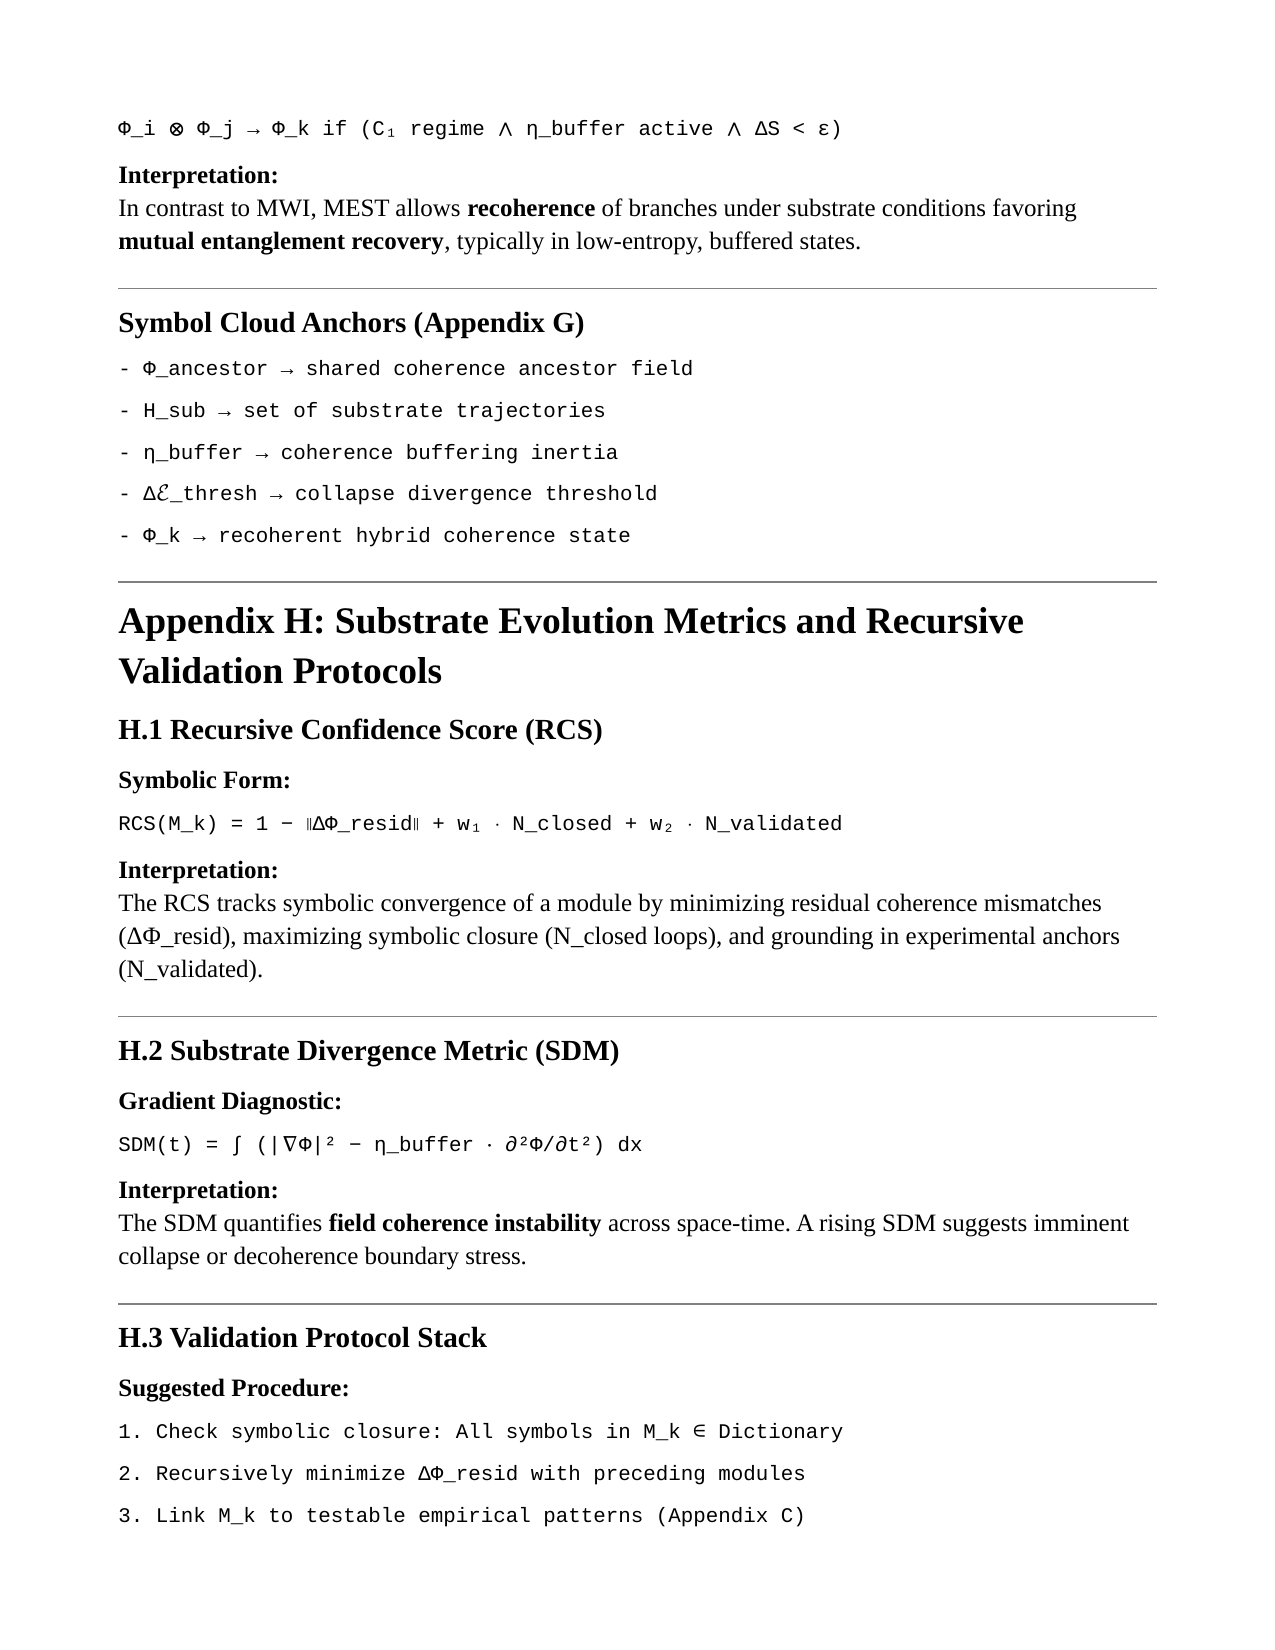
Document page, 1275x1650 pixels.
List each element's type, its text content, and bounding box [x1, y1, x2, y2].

text - Δℰ_thresh → collapse divergence threshold [118, 483, 1157, 507]
text 3. Link M_k to testable empirical patterns (Appendix C) [118, 1505, 1157, 1528]
subtitle H.2 Substrate Divergence Metric (SDM) [118, 1033, 1157, 1066]
subtitle Symbol Cloud Anchors (Appendix G) [118, 305, 1157, 338]
text - Φ_k → recoherent hybrid coherence state [118, 525, 1157, 549]
subtitle H.3 Validation Protocol Stack [118, 1320, 1157, 1354]
text Φ_i ⊗ Φ_j → Φ_k if (C₁ regime ∧ η_buffer active ∧ ΔS < ε) [118, 118, 1157, 142]
text SDM(t) = ∫ (|∇Φ|² − η_buffer ⋅ ∂²Φ/∂t²) dx [118, 1133, 1157, 1157]
text - H_sub → set of substrate trajectories [118, 400, 1157, 423]
text - η_buffer → coherence buffering inertia [118, 442, 1157, 465]
subtitle Appendix H: Substrate Evolution Metrics and Recursive Validation Protocols [118, 598, 1157, 691]
text Symbolic Form: [118, 765, 1157, 794]
text RCS(M_k) = 1 − ∥ΔΦ_resid∥ + w₁ ⋅ N_closed + w₂ ⋅ N_validated [118, 813, 1157, 837]
text 1. Check symbolic closure: All symbols in M_k ∈ Dictionary [118, 1421, 1157, 1445]
text Interpretation: The RCS tracks symbolic convergence of a module by minimizing residual coherence mismatches (ΔΦ_resid), maximizing symbolic closure (N_closed loops), and grounding in experimental anchors (N_validated). [118, 855, 1157, 982]
text Suggested Procedure: [118, 1373, 1157, 1402]
text - Φ_ancestor → shared coherence ancestor field [118, 358, 1157, 382]
text Interpretation: The SDM quantifies field coherence instability across space-time. A rising SDM suggests imminent collapse or decoherence boundary stress. [118, 1175, 1157, 1270]
text 2. Recursively minimize ΔΦ_resid with preceding modules [118, 1463, 1157, 1487]
text Gradient Diagnostic: [118, 1086, 1157, 1115]
text Interpretation: In contrast to MWI, MEST allows recoherence of branches under substrate conditions favoring mutual entanglement recovery, typically in low-entropy, buffered states. [118, 160, 1157, 255]
subtitle H.1 Recursive Confidence Score (RCS) [118, 712, 1157, 746]
